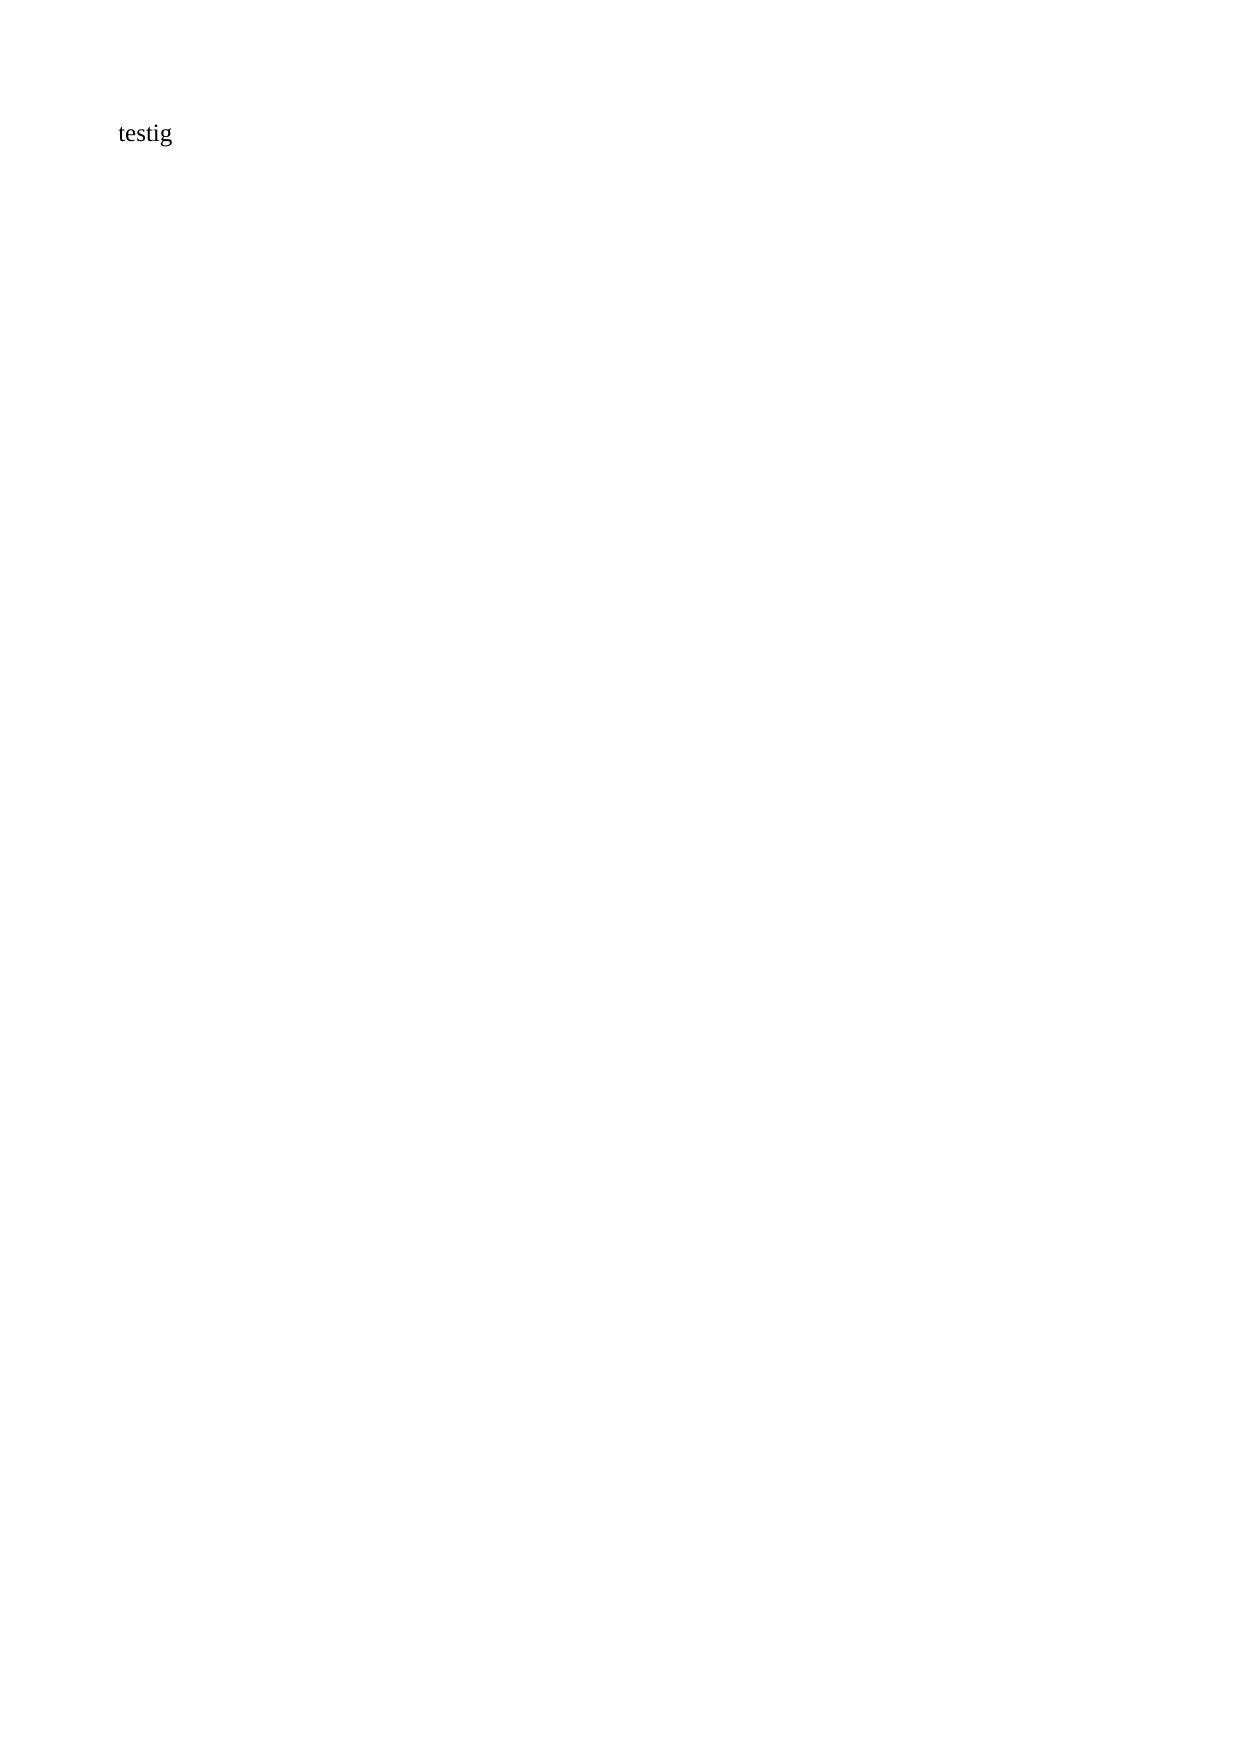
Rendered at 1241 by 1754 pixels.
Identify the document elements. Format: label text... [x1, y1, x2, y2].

text testig [118, 118, 1122, 147]
